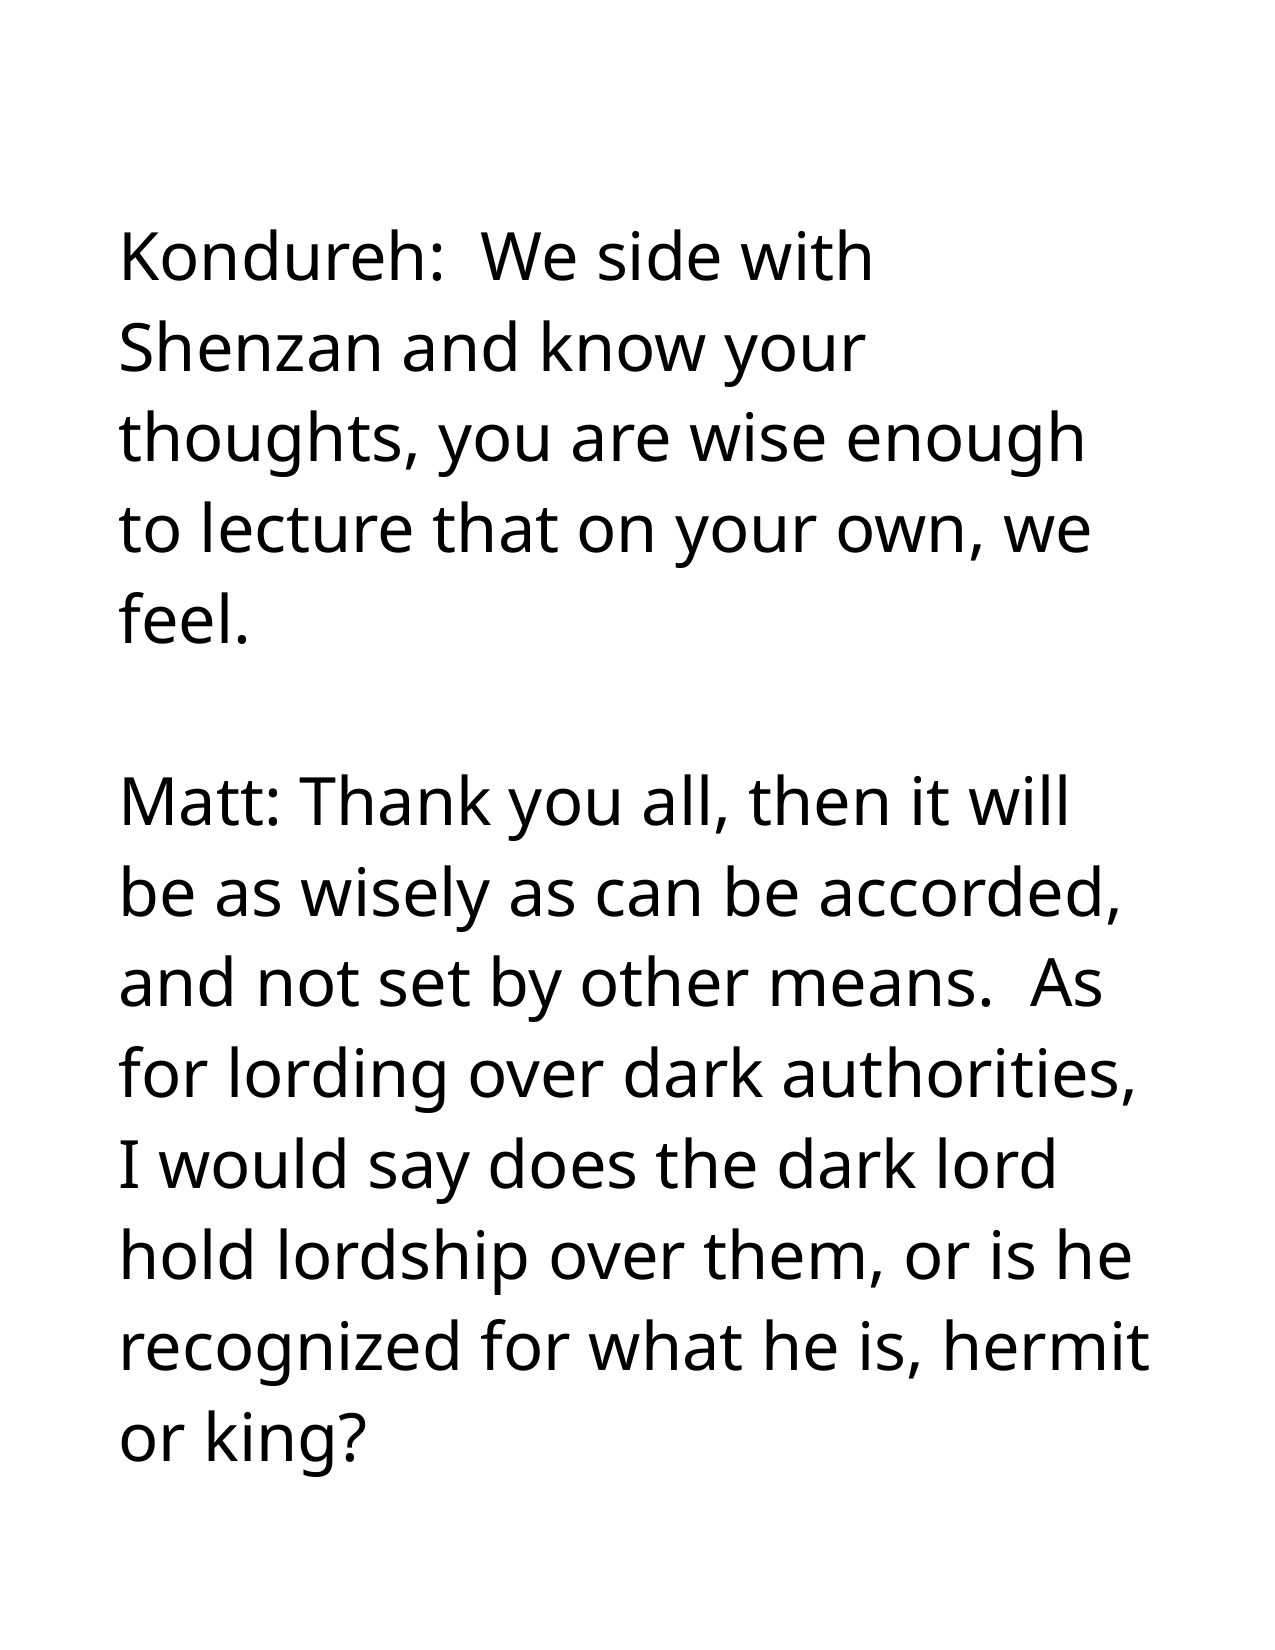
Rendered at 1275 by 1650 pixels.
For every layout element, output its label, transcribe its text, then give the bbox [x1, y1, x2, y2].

text Matt: Thank you all, then it will be as wisely as can be accorded, and not set by other means. As for lording over dark authorities, I would say does the dark lord hold lordship over them, or is he recognized for what he is, hermit or king? [118, 754, 1157, 1481]
text Kondureh: We side with Shenzan and know your thoughts, you are wise enough to lecture that on your own, we feel. [118, 209, 1157, 663]
